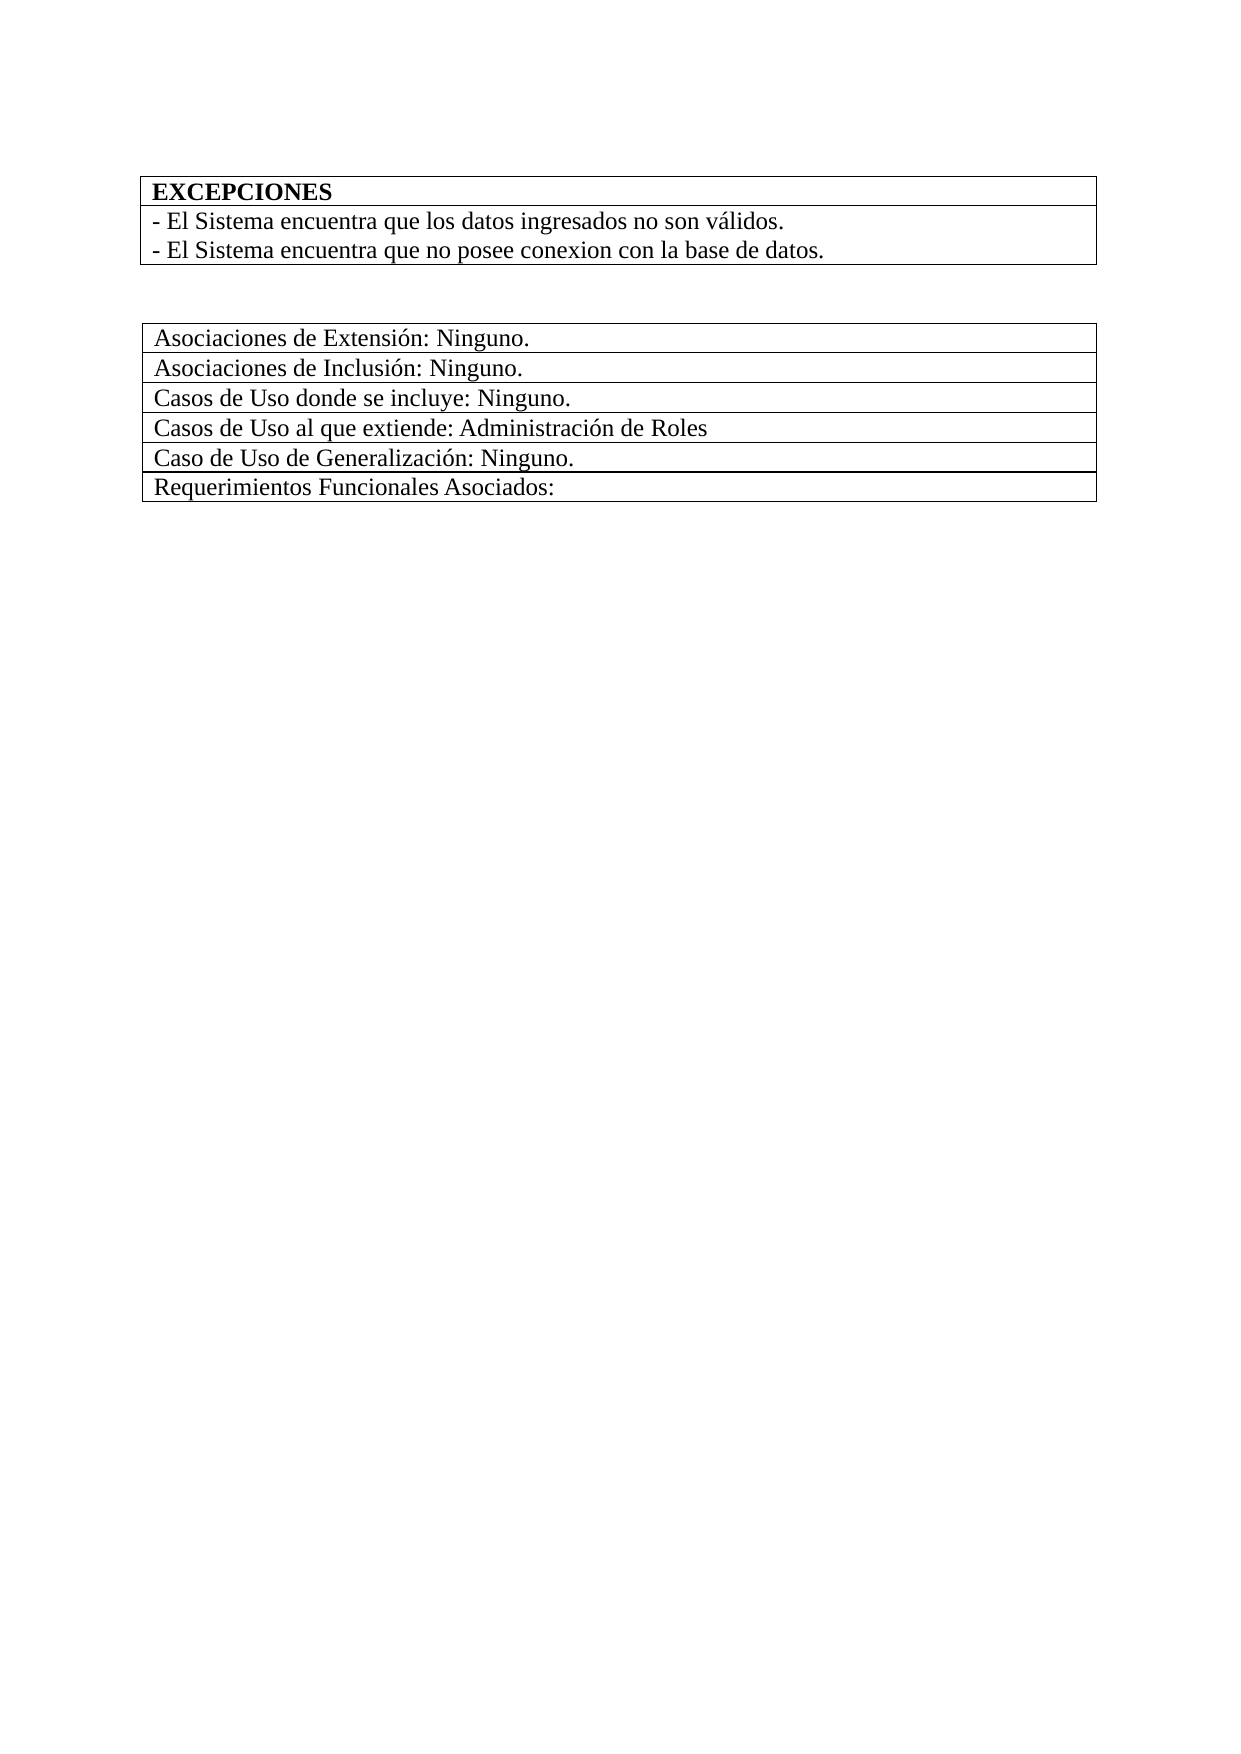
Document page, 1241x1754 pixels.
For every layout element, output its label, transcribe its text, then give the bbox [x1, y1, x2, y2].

table_header EXCEPCIONES [141, 177, 1096, 205]
table_cell Requerimientos Funcionales Asociados: [143, 473, 1096, 501]
table_cell - El Sistema encuentra que los datos ingresados no son válidos. - El Sistema encuentra que no posee conexion con la base de datos. [141, 206, 1096, 264]
table_cell Casos de Uso al que extiende: Administración de Roles [143, 413, 1096, 442]
table_header Asociaciones de Extensión: Ninguno. [143, 324, 1096, 352]
table_cell Caso de Uso de Generalización: Ninguno. [143, 443, 1096, 471]
table_cell Asociaciones de Inclusión: Ninguno. [143, 353, 1096, 382]
table_cell Casos de Uso donde se incluye: Ninguno. [143, 383, 1096, 412]
